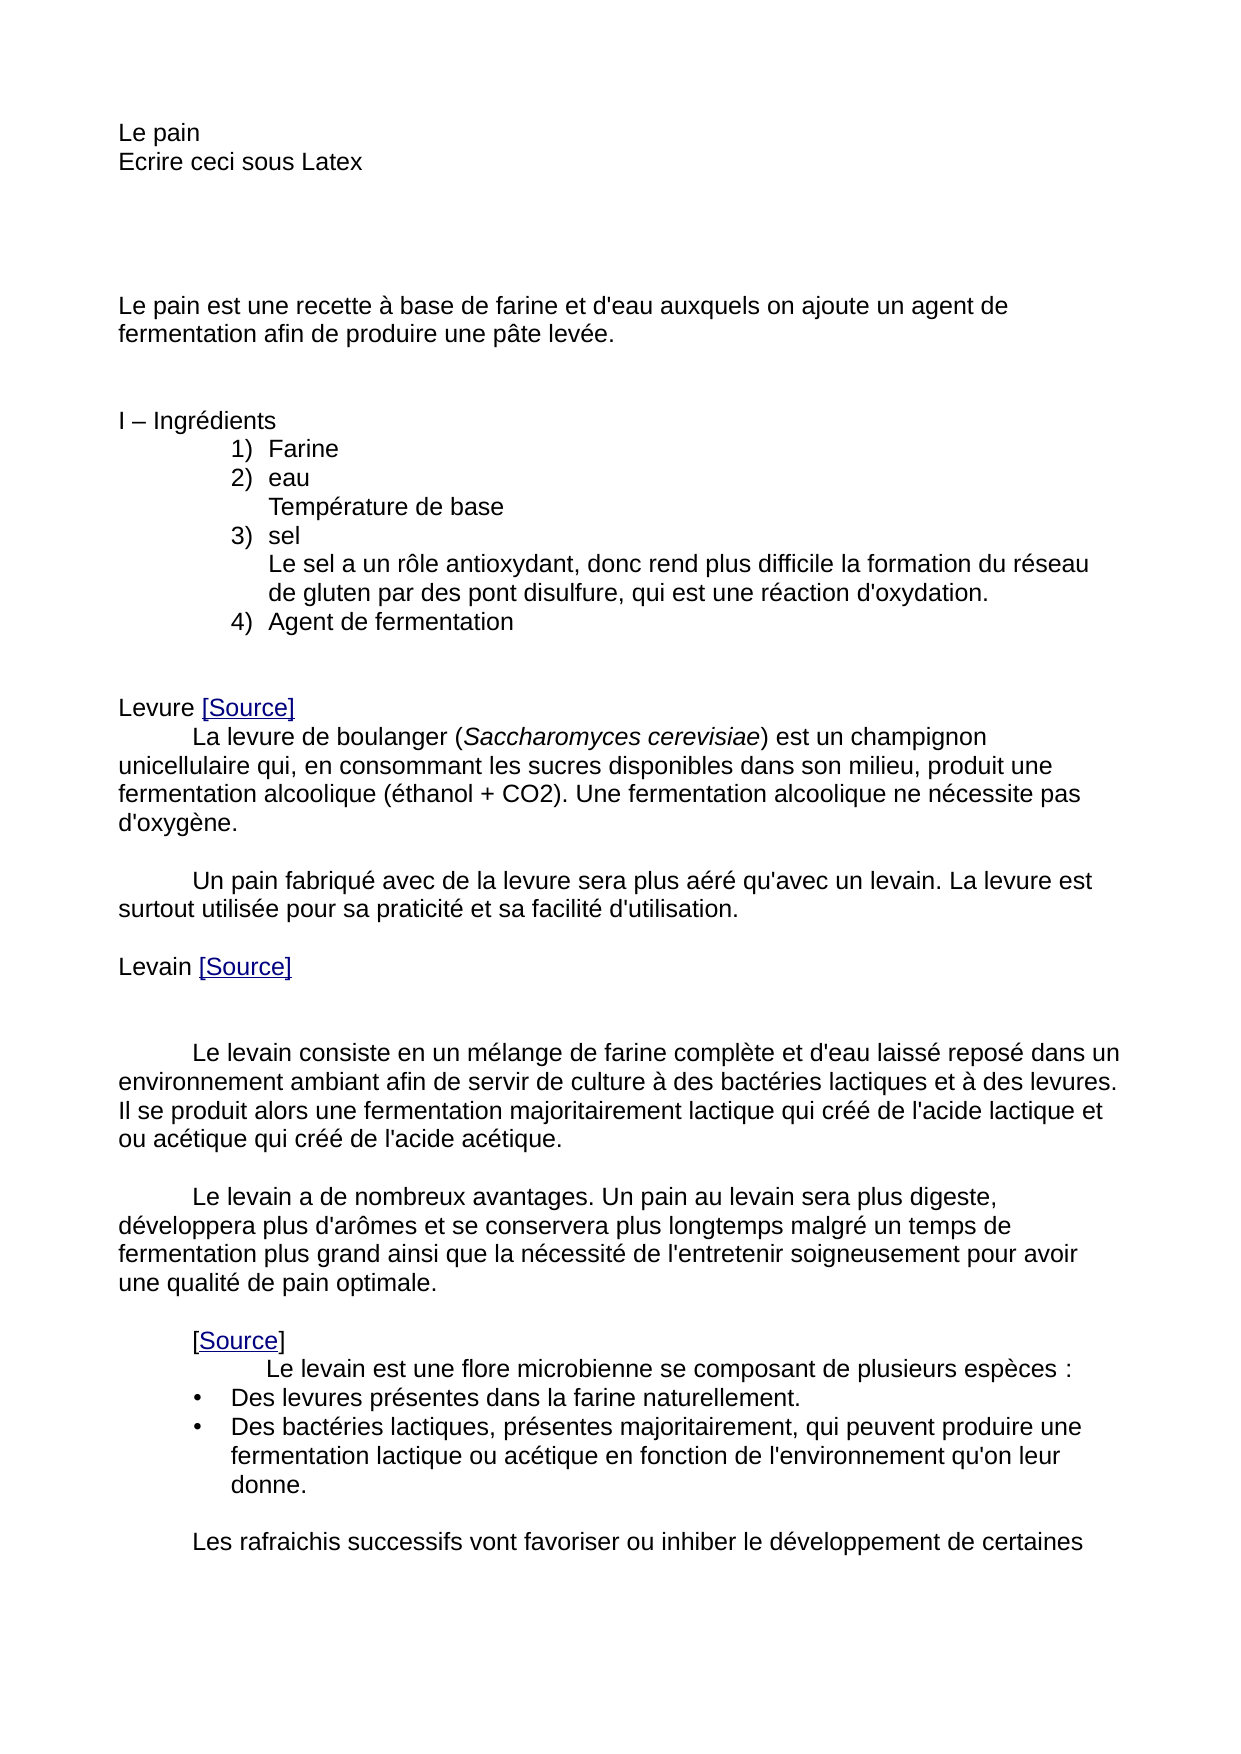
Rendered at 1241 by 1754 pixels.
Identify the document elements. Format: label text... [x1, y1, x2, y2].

list eau [231, 463, 1122, 492]
text Le levain a de nombreux avantages. Un pain au levain sera plus digeste, développera plus d'arômes et se conservera plus longtemps malgré un temps de fermentation plus grand ainsi que la nécessité de l'entretenir soigneusement pour avoir une qualité de pain optimale. [118, 1182, 1122, 1297]
text Ecrire ceci sous Latex [118, 147, 1122, 176]
list sel [231, 521, 1122, 549]
text Le levain est une flore microbienne se composant de plusieurs espèces : [118, 1354, 1122, 1383]
list Le sel a un rôle antioxydant, donc rend plus difficile la formation du réseau de gluten par des pont disulfure, qui est une réaction d'oxydation. [231, 549, 1122, 607]
text Levain [Source] [118, 952, 1122, 981]
text Levure [Source] La levure de boulanger (Saccharomyces cerevisiae) est un champignon unicellulaire qui, en consommant les sucres disponibles dans son milieu, produit une fermentation alcoolique (éthanol + CO2). Une fermentation alcoolique ne nécessite pas d'oxygène. [118, 693, 1122, 837]
list Température de base [231, 492, 1122, 521]
text Le levain consiste en un mélange de farine complète et d'eau laissé reposé dans un environnement ambiant afin de servir de culture à des bactéries lactiques et à des levures. Il se produit alors une fermentation majoritairement lactique qui créé de l'acide lactique et ou acétique qui créé de l'acide acétique. [118, 1038, 1122, 1153]
list Des bactéries lactiques, présentes majoritairement, qui peuvent produire une fermentation lactique ou acétique en fonction de l'environnement qu'on leur donne. [193, 1412, 1122, 1498]
text [Source] [118, 1326, 1122, 1354]
text I – Ingrédients [118, 406, 1122, 434]
text Le pain est une recette à base de farine et d'eau auxquels on ajoute un agent de fermentation afin de produire une pâte levée. [118, 291, 1122, 348]
text Un pain fabriqué avec de la levure sera plus aéré qu'avec un levain. La levure est surtout utilisée pour sa praticité et sa facilité d'utilisation. [118, 866, 1122, 923]
text Le pain [118, 118, 1122, 147]
list Farine [231, 434, 1122, 463]
list Des levures présentes dans la farine naturellement. [193, 1383, 1122, 1412]
text Les rafraichis successifs vont favoriser ou inhiber le développement de certaines [118, 1527, 1122, 1556]
list Agent de fermentation [231, 607, 1122, 636]
